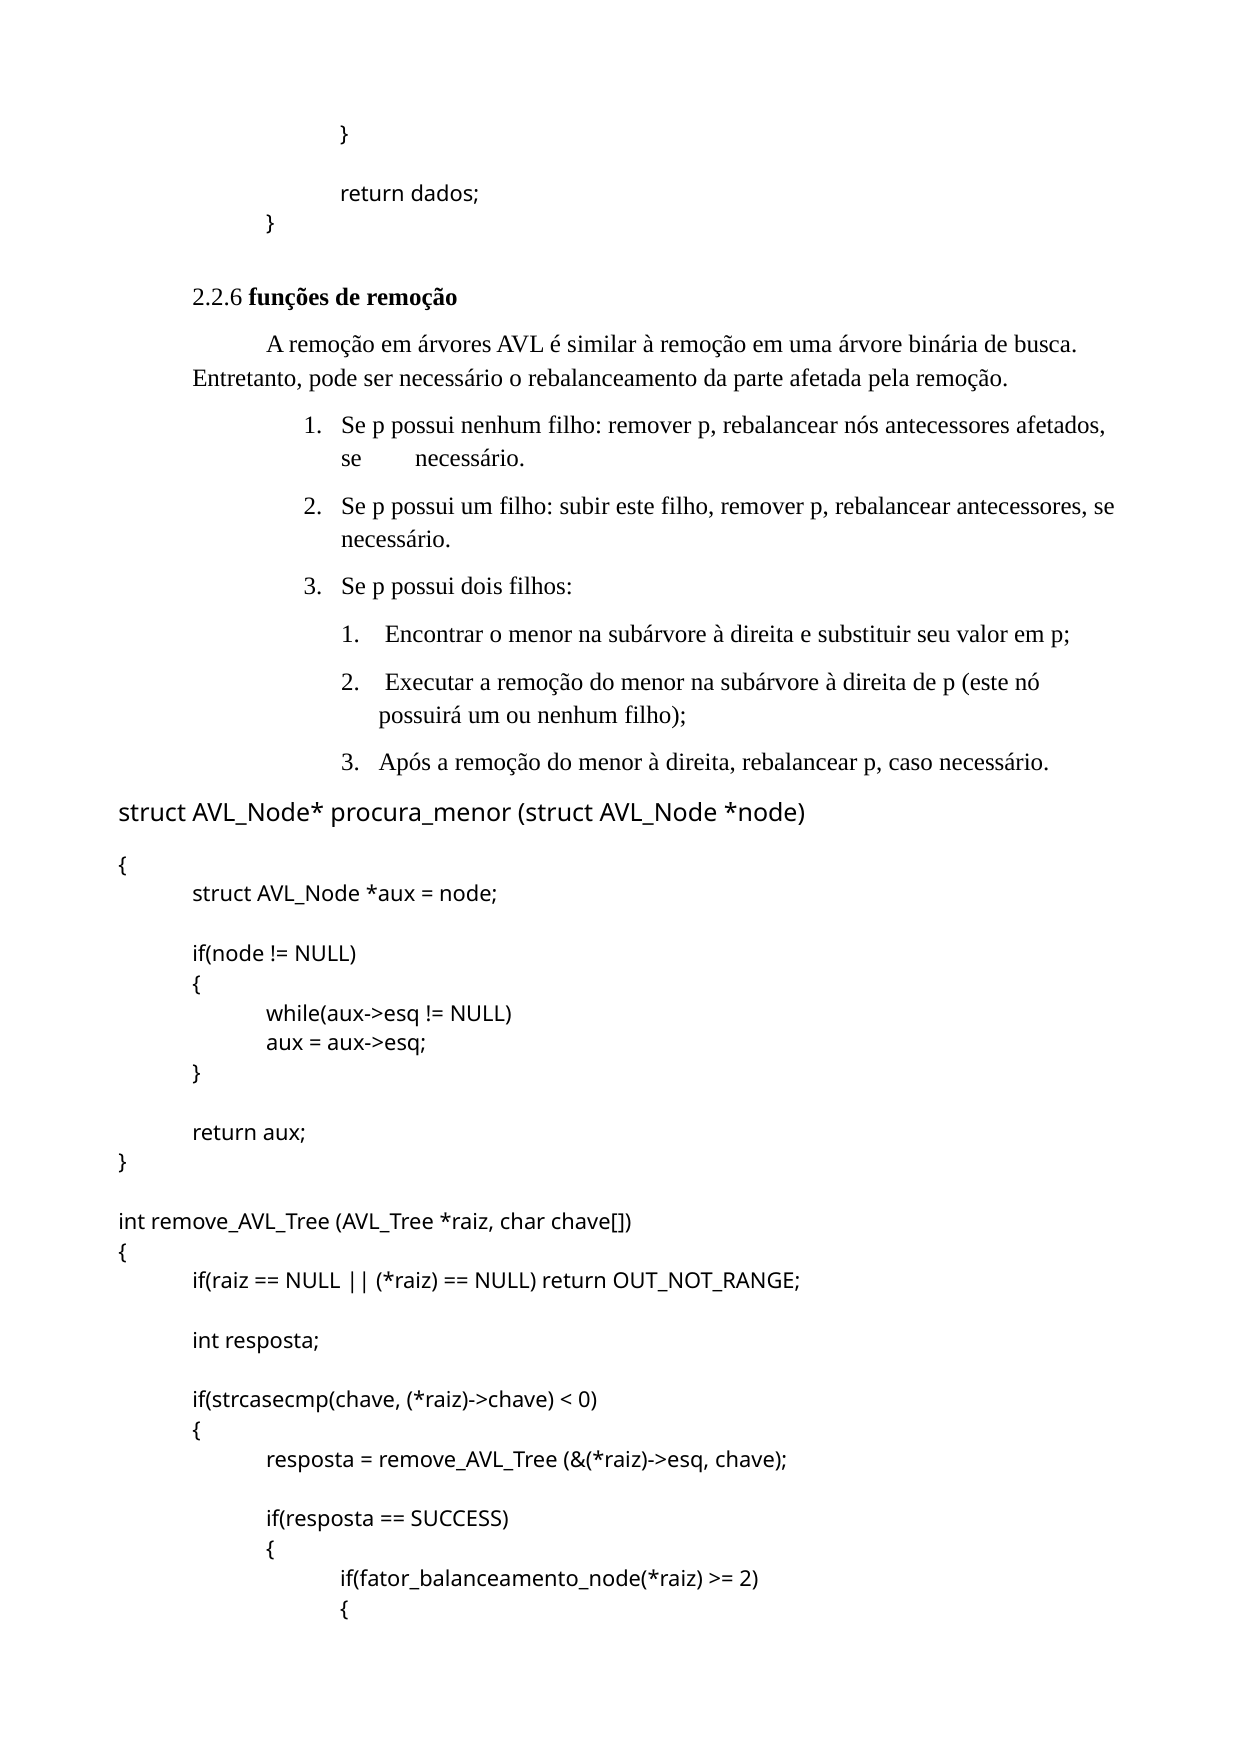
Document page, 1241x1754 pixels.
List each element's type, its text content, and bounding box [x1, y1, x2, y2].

text if(node != NULL) [118, 938, 1122, 968]
list Após a remoção do menor à direita, rebalancear p, caso necessário. [341, 747, 1122, 776]
list Executar a remoção do menor na subárvore à direita de p (este nó possuirá um ou nenhum filho); [341, 667, 1122, 728]
text { [118, 1593, 1122, 1623]
list Se p possui um filho: subir este filho, remover p, rebalancear antecessores, se necessário. [303, 491, 1122, 553]
text resposta = remove_AVL_Tree (&(*raiz)->esq, chave); [118, 1444, 1122, 1474]
text aux = aux->esq; [118, 1027, 1122, 1057]
text 2.2.6 funções de remoção [118, 282, 1122, 311]
text { [118, 1236, 1122, 1265]
list Encontrar o menor na subárvore à direita e substituir seu valor em p; [341, 619, 1122, 648]
text } [118, 1057, 1122, 1087]
text int remove_AVL_Tree (AVL_Tree *raiz, char chave[]) [118, 1206, 1122, 1236]
text } [118, 207, 1122, 237]
text { [118, 1533, 1122, 1563]
text if(resposta == SUCCESS) [118, 1503, 1122, 1533]
list Se p possui nenhum filho: remover p, rebalancear nós antecessores afetados, se necessário. [303, 410, 1122, 472]
text if(fator_balanceamento_node(*raiz) >= 2) [118, 1563, 1122, 1593]
text { [118, 968, 1122, 997]
list Se p possui dois filhos: [303, 571, 1122, 600]
text struct AVL_Node *aux = node; [118, 878, 1122, 908]
text { [118, 849, 1122, 878]
text if(raiz == NULL || (*raiz) == NULL) return OUT_NOT_RANGE; [118, 1265, 1122, 1295]
text A remoção em árvores AVL é similar à remoção em uma árvore binária de busca. Entretanto, pode ser necessário o rebalanceamento da parte afetada pela remoção. [118, 329, 1122, 391]
text return dados; [118, 178, 1122, 207]
text { [118, 1414, 1122, 1444]
text int resposta; [118, 1325, 1122, 1355]
text struct AVL_Node* procura_menor (struct AVL_Node *node) [118, 795, 1122, 829]
text } [118, 1146, 1122, 1176]
text } [118, 118, 1122, 148]
text if(strcasecmp(chave, (*raiz)->chave) < 0) [118, 1384, 1122, 1414]
text while(aux->esq != NULL) [118, 997, 1122, 1027]
text return aux; [118, 1117, 1122, 1146]
